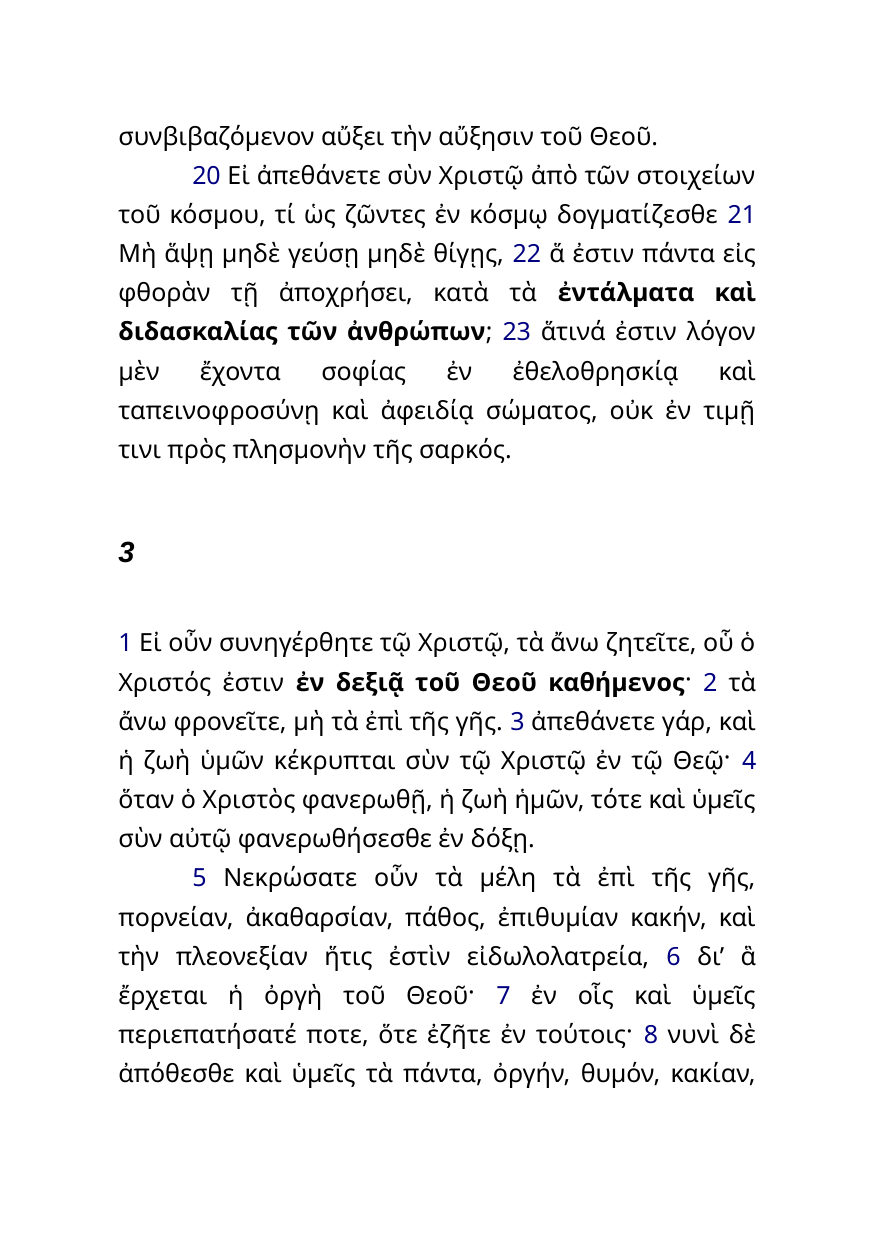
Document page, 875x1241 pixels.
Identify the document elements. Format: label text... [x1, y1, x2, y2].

text 1 Εἰ οὖν συνηγέρθητε τῷ Χριστῷ, τὰ ἄνω ζητεῖτε, οὗ ὁ Χριστός ἐστιν ἐν δεξιᾷ τοῦ Θεοῦ καθήμενος· 2 τὰ ἄνω φρονεῖτε, μὴ τὰ ἐπὶ τῆς γῆς. 3 ἀπεθάνετε γάρ, καὶ ἡ ζωὴ ὑμῶν κέκρυπται σὺν τῷ Χριστῷ ἐν τῷ Θεῷ· 4 ὅταν ὁ Χριστὸς φανερωθῇ, ἡ ζωὴ ἡμῶν, τότε καὶ ὑμεῖς σὺν αὐτῷ φανερωθήσεσθε ἐν δόξῃ. [118, 625, 756, 855]
text 20 Εἰ ἀπεθάνετε σὺν Χριστῷ ἀπὸ τῶν στοιχείων τοῦ κόσμου, τί ὡς ζῶντες ἐν κόσμῳ δογματίζεσθε 21 Μὴ ἅψῃ μηδὲ γεύσῃ μηδὲ θίγῃς, 22 ἅ ἐστιν πάντα εἰς φθορὰν τῇ ἀποχρήσει, κατὰ τὰ ἐντάλματα καὶ διδασκαλίας τῶν ἀνθρώπων; 23 ἅτινά ἐστιν λόγον μὲν ἔχοντα σοφίας ἐν ἐθελοθρησκίᾳ καὶ ταπεινοφροσύνῃ καὶ ἀφειδίᾳ σώματος, οὐκ ἐν τιμῇ τινι πρὸς πλησμονὴν τῆς σαρκός. [118, 157, 756, 466]
subtitle 3 [118, 535, 756, 568]
text συνβιβαζόμενον αὔξει τὴν αὔξησιν τοῦ Θεοῦ. [118, 118, 756, 152]
text 5 Νεκρώσατε οὖν τὰ μέλη τὰ ἐπὶ τῆς γῆς, πορνείαν, ἀκαθαρσίαν, πάθος, ἐπιθυμίαν κακήν, καὶ τὴν πλεονεξίαν ἥτις ἐστὶν εἰδωλολατρεία, 6 δι’ ἃ ἔρχεται ἡ ὀργὴ τοῦ Θεοῦ· 7 ἐν οἷς καὶ ὑμεῖς περιεπατήσατέ ποτε, ὅτε ἐζῆτε ἐν τούτοις· 8 νυνὶ δὲ ἀπόθεσθε καὶ ὑμεῖς τὰ πάντα, ὀργήν, θυμόν, κακίαν, [118, 860, 756, 1090]
